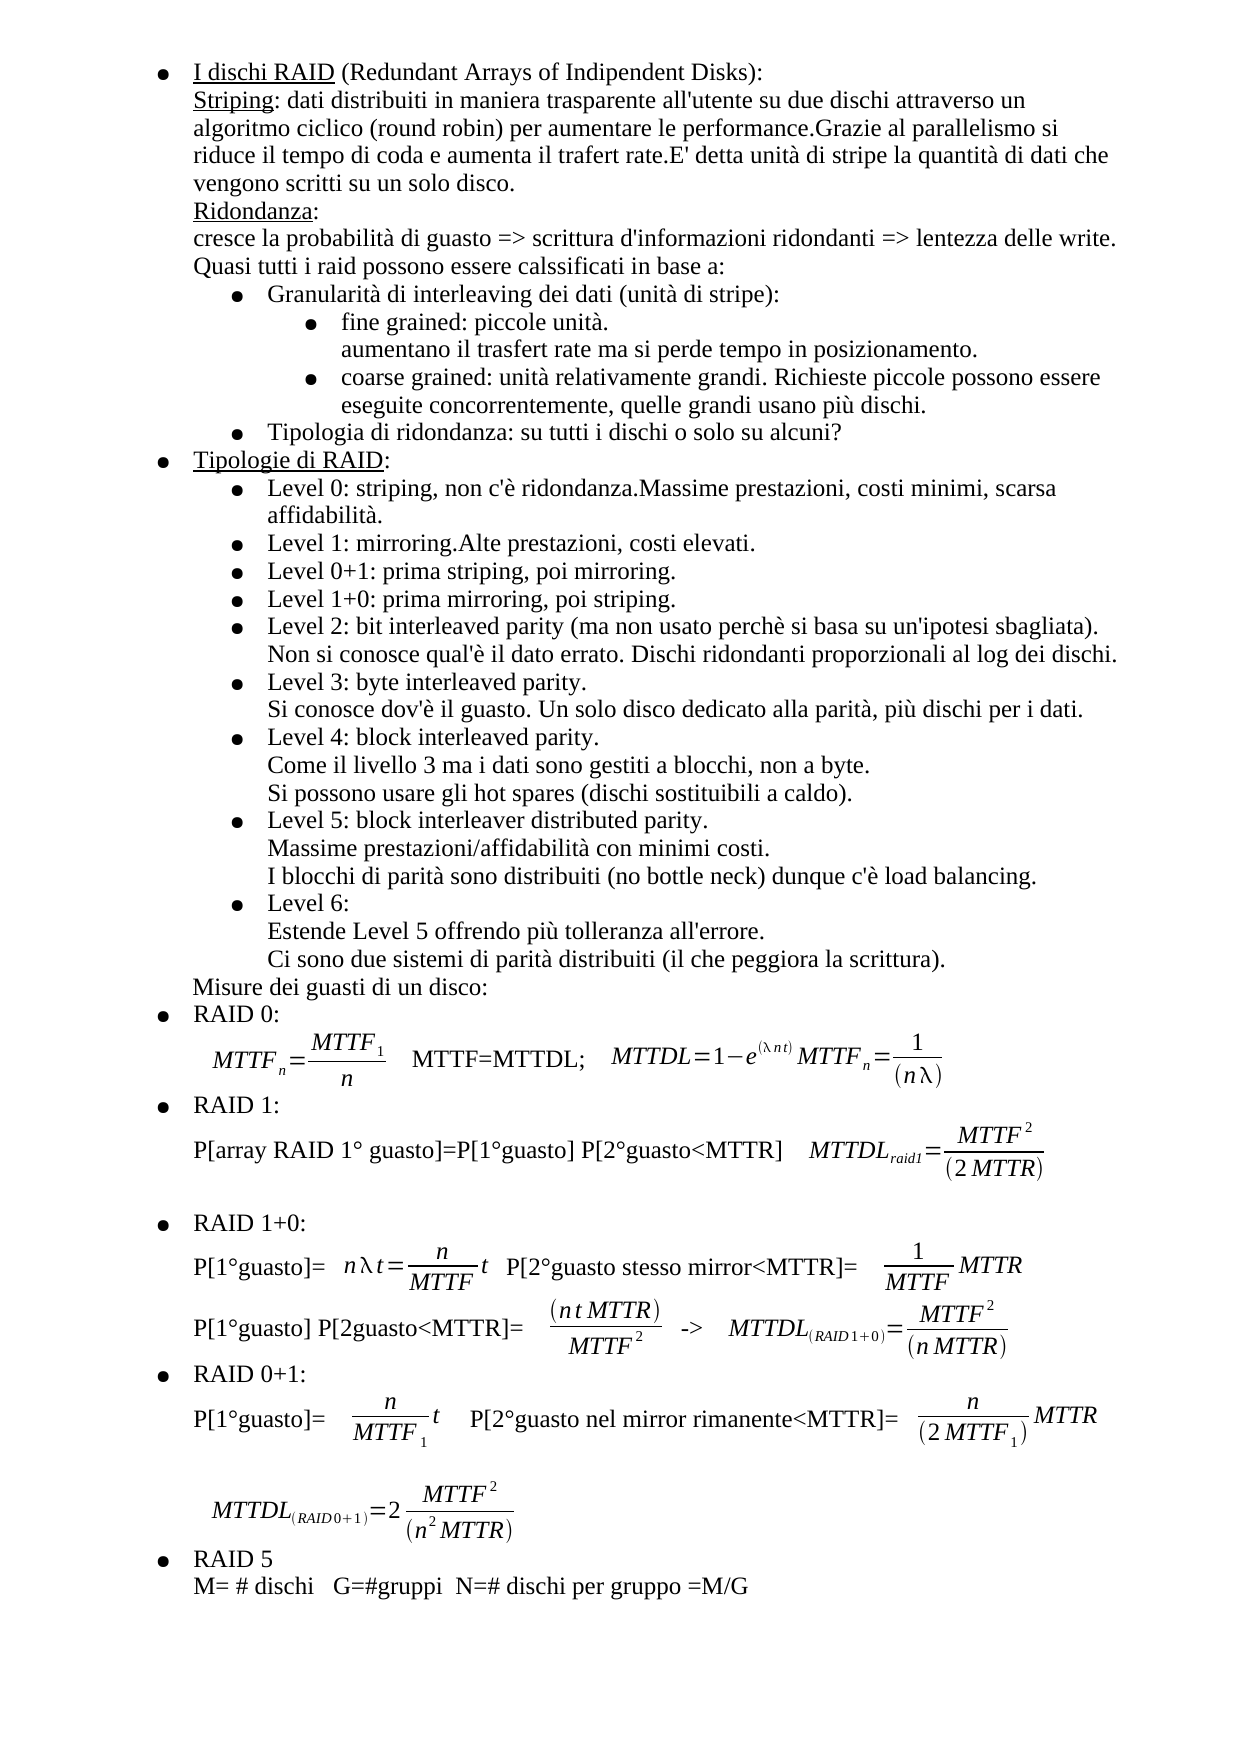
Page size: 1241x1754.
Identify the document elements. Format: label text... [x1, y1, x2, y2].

list fine grained: piccole unità. [303, 308, 1122, 335]
list RAID 1+0: [156, 1209, 1122, 1237]
list Level 2: bit interleaved parity (ma non usato perchè si basa su un'ipotesi sbagliata). [229, 612, 1122, 640]
list Level 0: striping, non c'è ridondanza.Massime prestazioni, costi minimi, scarsa affidabilità. [229, 474, 1122, 529]
list Ci sono due sistemi di parità distribuiti (il che peggiora la scrittura). [229, 945, 1122, 973]
list M= # dischi G=#gruppi N=# dischi per gruppo =M/G [156, 1572, 1122, 1600]
list Quasi tutti i raid possono essere calssificati in base a: [156, 252, 1122, 280]
list coarse grained: unità relativamente grandi. Richieste piccole possono essere eseguite concorrentemente, quelle grandi usano più dischi. [303, 363, 1122, 418]
list Level 4: block interleaved parity. [229, 723, 1122, 751]
list Si conosce dov'è il guasto. Un solo disco dedicato alla parità, più dischi per i dati. [229, 696, 1122, 723]
list Granularità di interleaving dei dati (unità di stripe): [229, 280, 1122, 308]
list P[1°guasto]=P[2°guasto stesso mirror<MTTR]= [156, 1237, 1122, 1296]
list I blocchi di parità sono distribuiti (no bottle neck) dunque c'è load balancing. [229, 862, 1122, 889]
list Level 1: mirroring.Alte prestazioni, costi elevati. [229, 529, 1122, 557]
list Level 3: byte interleaved parity. [229, 668, 1122, 696]
list Tipologie di RAID: [156, 446, 1122, 474]
list Estende Level 5 offrendo più tolleranza all'errore. [229, 917, 1122, 945]
list Level 1+0: prima mirroring, poi striping. [229, 585, 1122, 612]
list Level 6: [229, 889, 1122, 917]
list I dischi RAID (Redundant Arrays of Indipendent Disks): [156, 58, 1122, 86]
list RAID 0+1: [156, 1360, 1122, 1387]
list RAID 1: [156, 1091, 1122, 1118]
list Tipologia di ridondanza: su tutti i dischi o solo su alcuni? [229, 418, 1122, 446]
list aumentano il trasfert rate ma si perde tempo in posizionamento. [303, 335, 1122, 363]
list Non si conosce qual'è il dato errato. Dischi ridondanti proporzionali al log dei dischi. [229, 640, 1122, 668]
text Misure dei guasti di un disco: [192, 973, 1122, 1000]
list Si possono usare gli hot spares (dischi sostituibili a caldo). [229, 779, 1122, 806]
list Massime prestazioni/affidabilità con minimi costi. [229, 834, 1122, 862]
list MTTF=MTTDL; [156, 1028, 1122, 1091]
list Level 0+1: prima striping, poi mirroring. [229, 557, 1122, 585]
list P[1°guasto] P[2guasto<MTTR]= -> [156, 1296, 1122, 1360]
list cresce la probabilità di guasto => scrittura d'informazioni ridondanti => lentezza delle write. [156, 224, 1122, 252]
list P[array RAID 1° guasto]=P[1°guasto] P[2°guasto<MTTR] [156, 1118, 1122, 1182]
list RAID 5 [156, 1545, 1122, 1572]
list Ridondanza: [156, 197, 1122, 224]
list RAID 0: [156, 1000, 1122, 1028]
list Come il livello 3 ma i dati sono gestiti a blocchi, non a byte. [229, 751, 1122, 779]
list Striping: dati distribuiti in maniera trasparente all'utente su due dischi attraverso un algoritmo ciclico (round robin) per aumentare le performance.Grazie al parallelismo si riduce il tempo di coda e aumenta il trafert rate.E' detta unità di stripe la quantità di dati che vengono scritti su un solo disco. [156, 86, 1122, 197]
list P[1°guasto]= P[2°guasto nel mirror rimanente<MTTR]= [156, 1387, 1122, 1450]
list Level 5: block interleaver distributed parity. [229, 806, 1122, 834]
